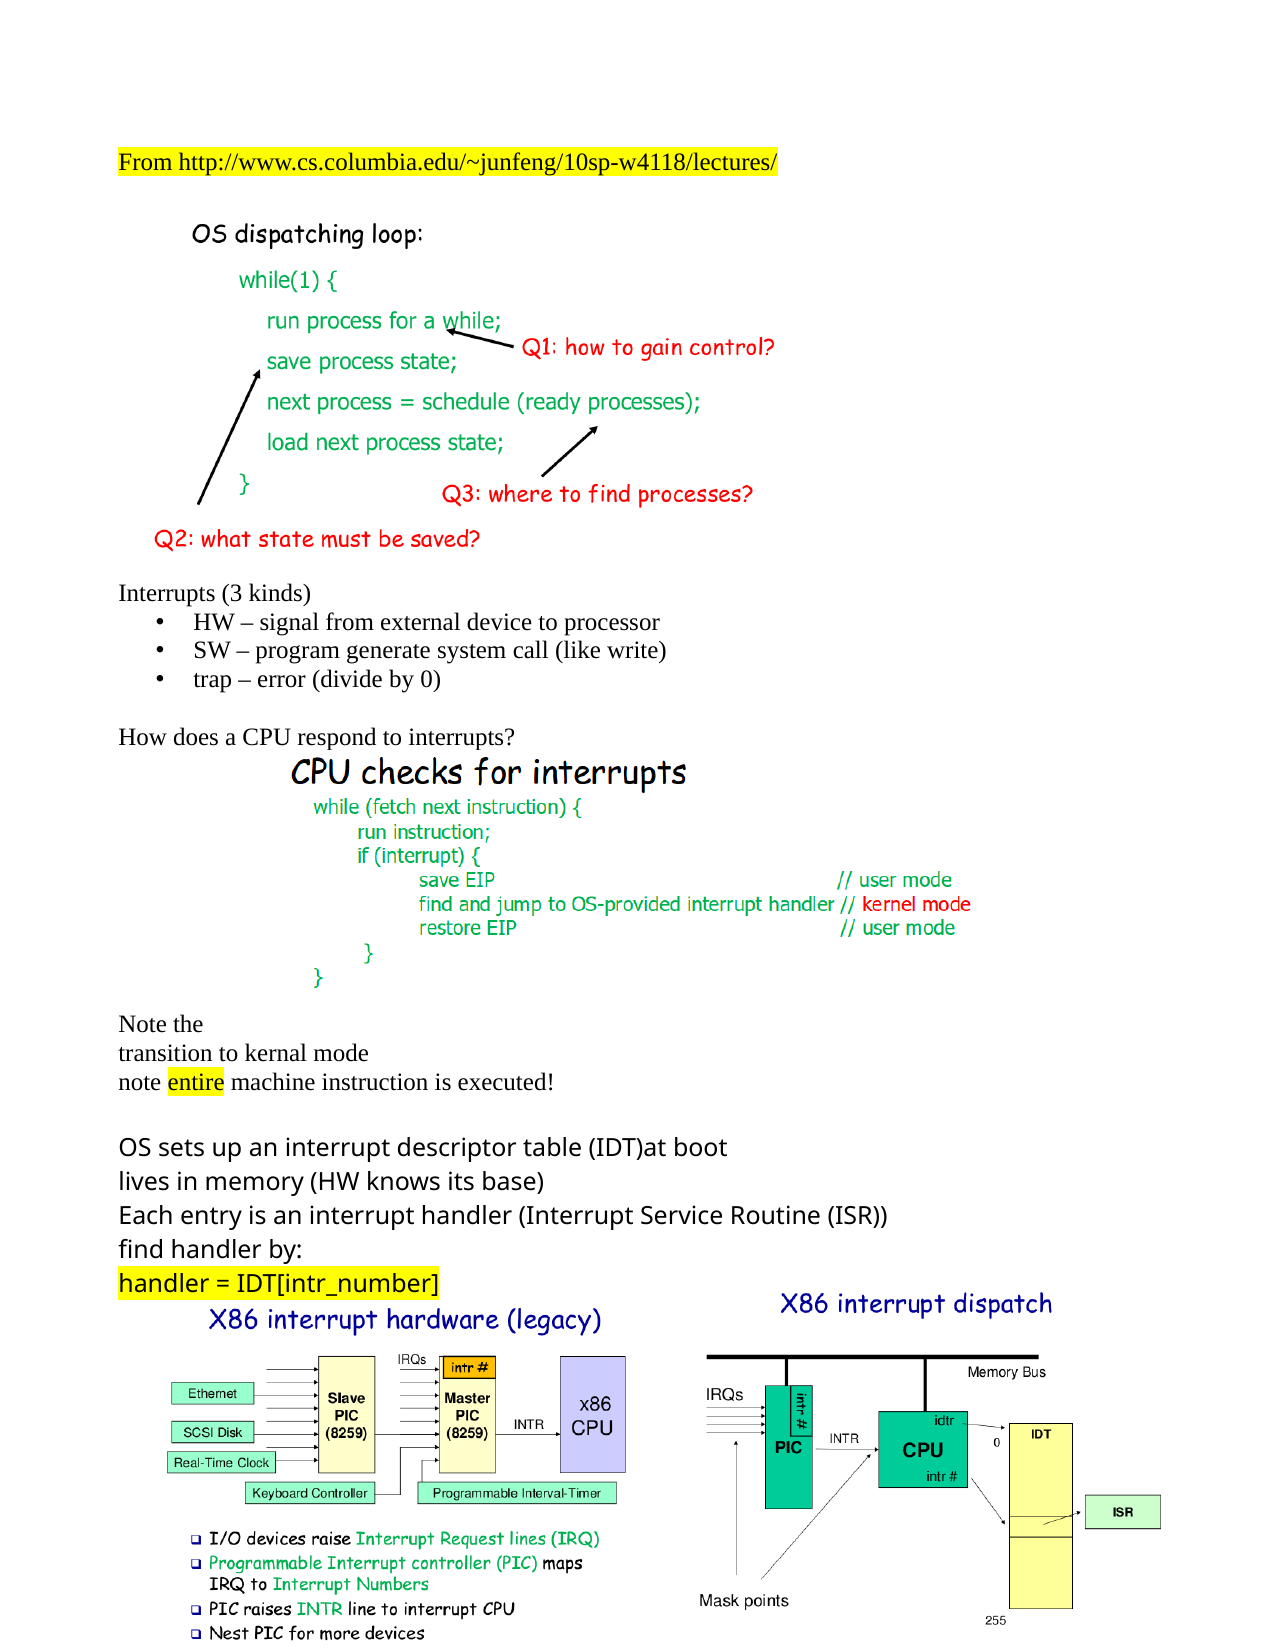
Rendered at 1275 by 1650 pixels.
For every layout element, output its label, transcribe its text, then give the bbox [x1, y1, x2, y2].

picture [284, 750, 991, 1010]
text Note the transition to kernal mode [118, 1009, 1157, 1067]
text Interrupts (3 kinds) [118, 578, 1157, 607]
text find handler by: [118, 1232, 1157, 1266]
text note entire machine instruction is executed! [118, 1067, 1157, 1096]
text handler = IDT[intr_number] [118, 1266, 1157, 1300]
picture [118, 215, 822, 571]
picture [667, 1277, 1183, 1650]
text How does a CPU respond to interrupts? [118, 722, 1157, 751]
text OS sets up an interrupt descriptor table (IDT)at boot [118, 1130, 1157, 1164]
picture [134, 1300, 650, 1650]
text From http://www.cs.columbia.edu/~junfeng/10sp-w4118/lectures/ [118, 147, 1157, 176]
list HW – signal from external device to processor [156, 607, 1157, 636]
text Each entry is an interrupt handler (Interrupt Service Routine (ISR)) [118, 1198, 1157, 1232]
text lives in memory (HW knows its base) [118, 1164, 1157, 1198]
list trap – error (divide by 0) [156, 664, 1157, 693]
list SW – program generate system call (like write) [156, 636, 1157, 664]
